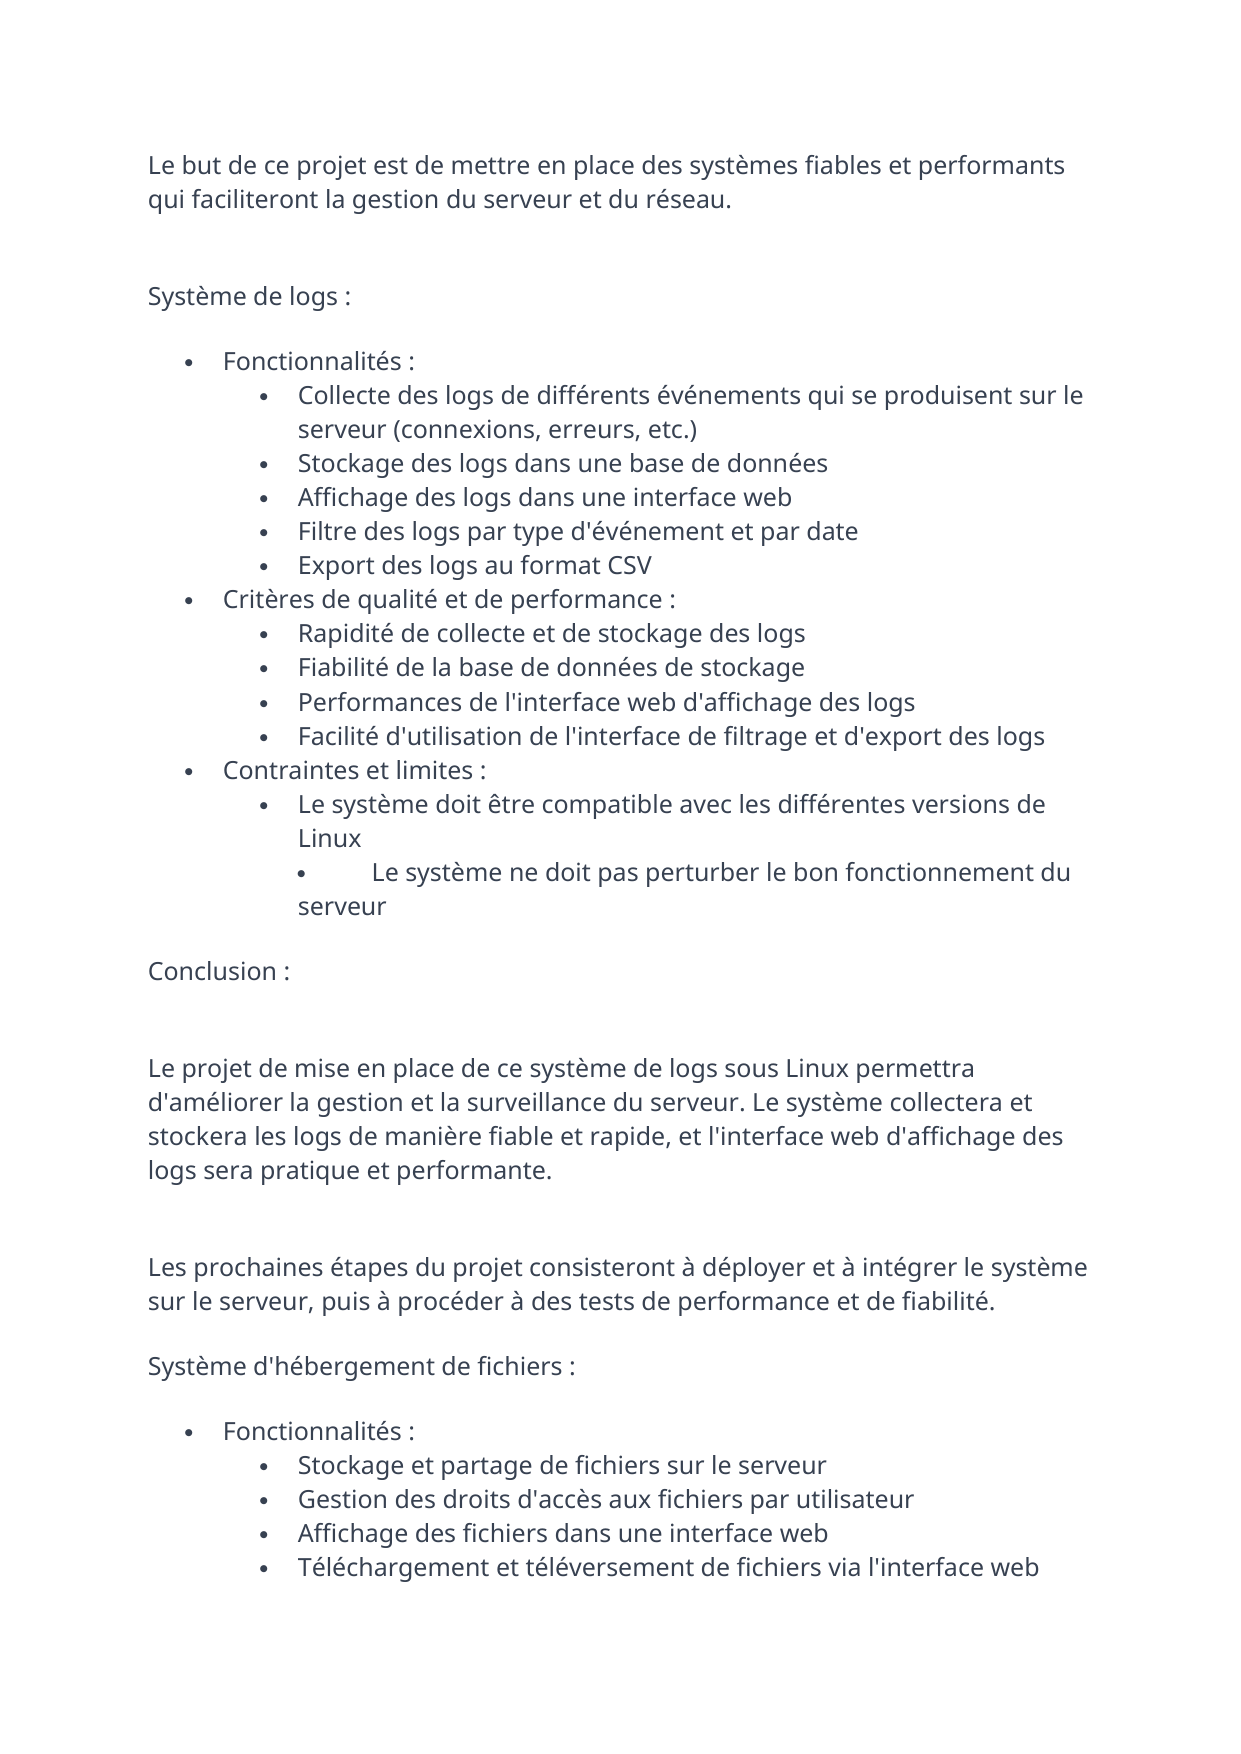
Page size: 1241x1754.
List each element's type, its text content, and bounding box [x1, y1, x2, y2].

text Les prochaines étapes du projet consisteront à déployer et à intégrer le système sur le serveur, puis à procéder à des tests de performance et de fiabilité. [148, 1249, 1093, 1317]
list Gestion des droits d'accès aux fichiers par utilisateur [260, 1482, 1093, 1516]
list Facilité d'utilisation de l'interface de filtrage et d'export des logs [260, 718, 1093, 752]
list Stockage et partage de fichiers sur le serveur [260, 1448, 1093, 1482]
list Téléchargement et téléversement de fichiers via l'interface web [260, 1550, 1093, 1584]
list Rapidité de collecte et de stockage des logs [260, 616, 1093, 650]
list Stockage des logs dans une base de données [260, 446, 1093, 480]
list Collecte des logs de différents événements qui se produisent sur le serveur (connexions, erreurs, etc.) [260, 378, 1093, 446]
text Le but de ce projet est de mettre en place des systèmes fiables et performants qui faciliteront la gestion du serveur et du réseau. [148, 148, 1093, 216]
list Performances de l'interface web d'affichage des logs [260, 684, 1093, 718]
list Critères de qualité et de performance : [185, 582, 1093, 616]
list Filtre des logs par type d'événement et par date [260, 514, 1093, 548]
list Fonctionnalités : [185, 343, 1093, 378]
list Export des logs au format CSV [260, 548, 1093, 582]
list Contraintes et limites : [185, 752, 1093, 786]
text Système d'hébergement de fichiers : [148, 1348, 1093, 1383]
list Affichage des fichiers dans une interface web [260, 1516, 1093, 1550]
list Fonctionnalités : [185, 1414, 1093, 1448]
text Conclusion : [148, 954, 1093, 988]
list Le système ne doit pas perturber le bon fonctionnement du serveur [298, 854, 1093, 923]
text Le projet de mise en place de ce système de logs sous Linux permettra d'améliorer la gestion et la surveillance du serveur. Le système collectera et stockera les logs de manière fiable et rapide, et l'interface web d'affichage des logs sera pratique et performante. [148, 1050, 1093, 1187]
list Affichage des logs dans une interface web [260, 480, 1093, 514]
list Fiabilité de la base de données de stockage [260, 650, 1093, 684]
text Système de logs : [148, 278, 1093, 312]
list Le système doit être compatible avec les différentes versions de Linux [260, 786, 1093, 854]
